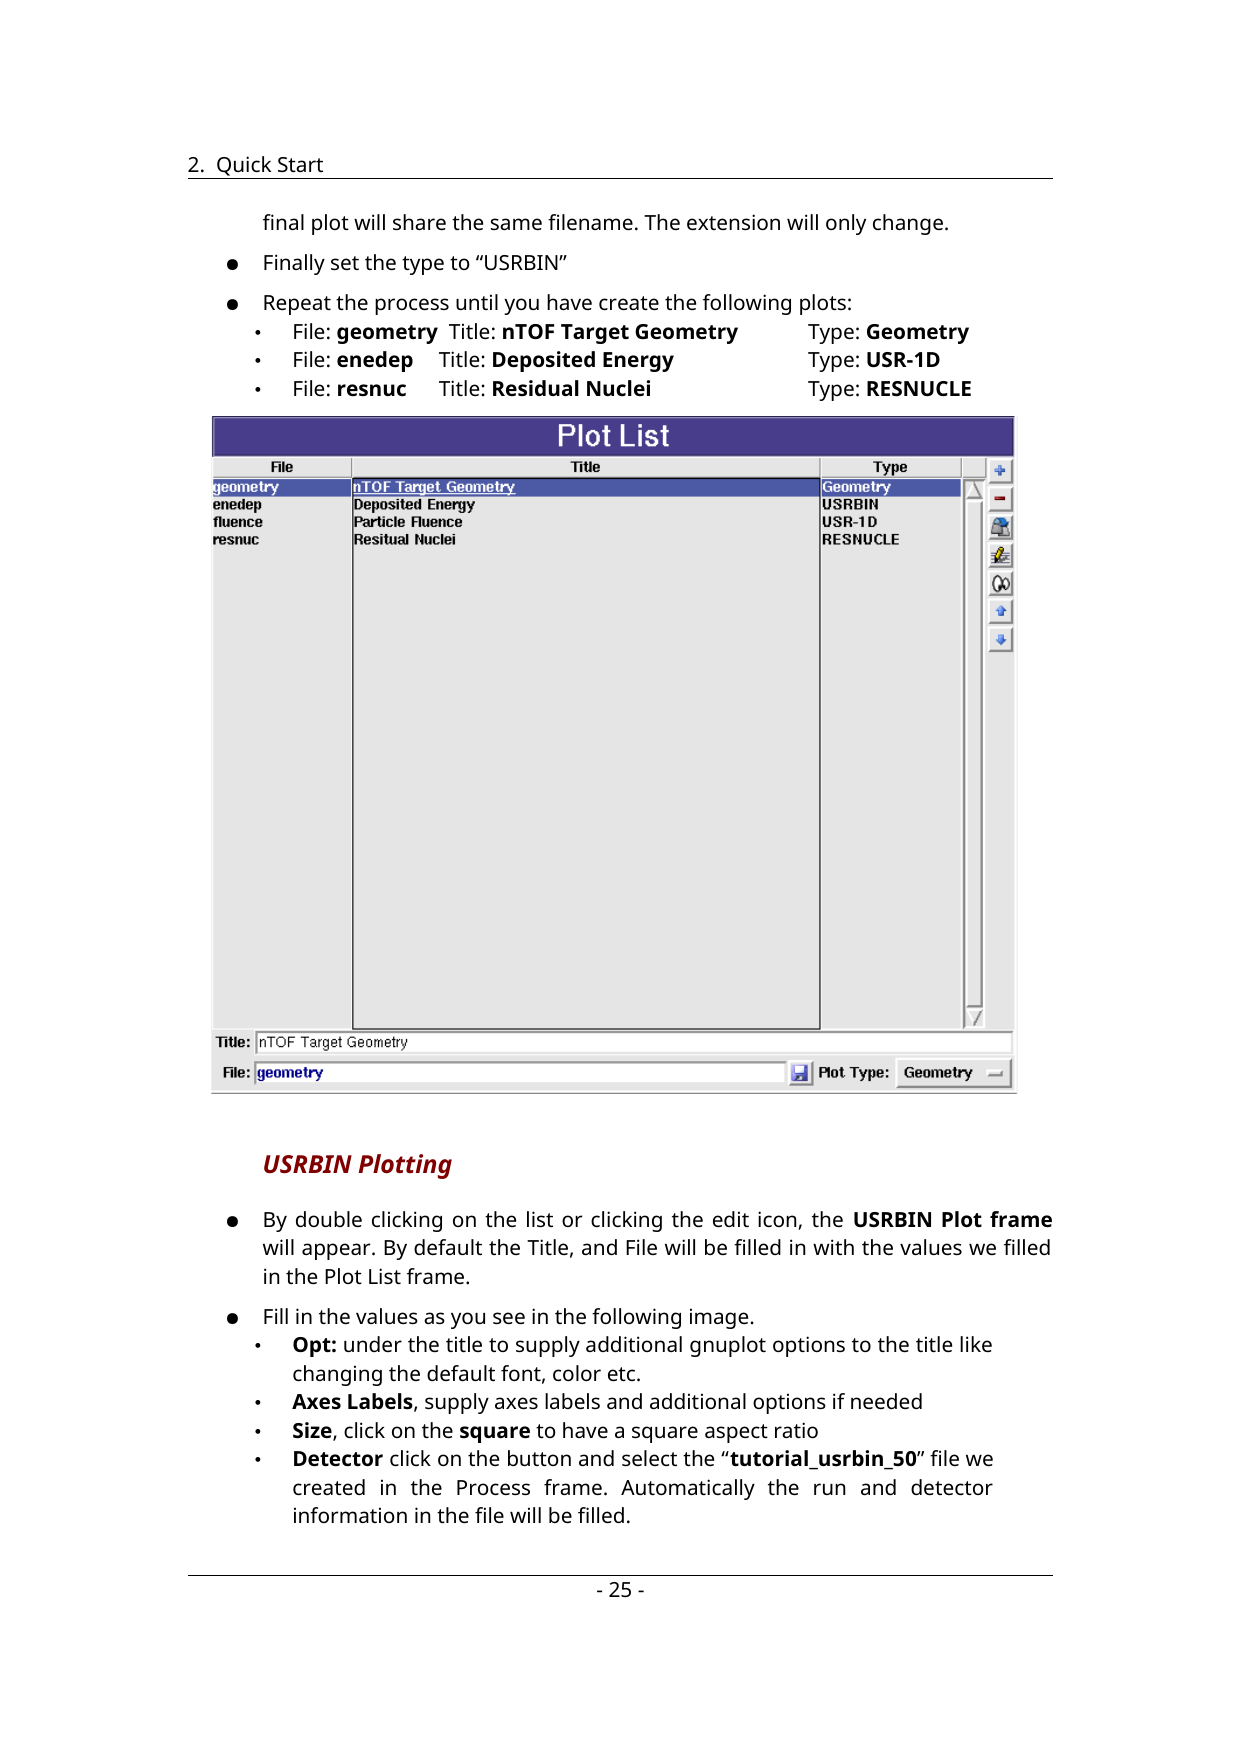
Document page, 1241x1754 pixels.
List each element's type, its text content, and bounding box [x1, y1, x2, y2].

list File: geometry Title: nTOF Target Geometry Type: Geometry [254, 317, 994, 345]
list Detector click on the button and select the “tutorial_usrbin_50” file we created in the Process frame. Automatically the run and detector information in the file will be filled. [254, 1444, 994, 1530]
list final plot will share the same filename. The extension will only change. [225, 208, 1053, 236]
list Repeat the process until you have create the following plots: [225, 288, 1053, 317]
list File: resnuc Title: Residual Nuclei Type: RESNUCLE [254, 374, 994, 402]
list Axes Labels, supply axes labels and additional options if needed [254, 1387, 994, 1416]
list File: enedep Title: Deposited Energy Type: USR-1D [254, 345, 994, 374]
list Finally set the type to “USRBIN” [225, 248, 1053, 277]
list Fill in the values as you see in the following image. [225, 1302, 1053, 1331]
subtitle USRBIN Plotting [225, 1147, 1053, 1181]
list Size, click on the square to have a square aspect ratio [254, 1416, 994, 1444]
list Opt: under the title to supply additional gnuplot options to the title like changing the default font, color etc. [254, 1331, 994, 1387]
list By double clicking on the list or clicking the edit icon, the USRBIN Plot frame will appear. By default the Title, and File will be filled in with the values we filled in the Plot List frame. [225, 1205, 1053, 1290]
picture [211, 416, 1018, 1094]
